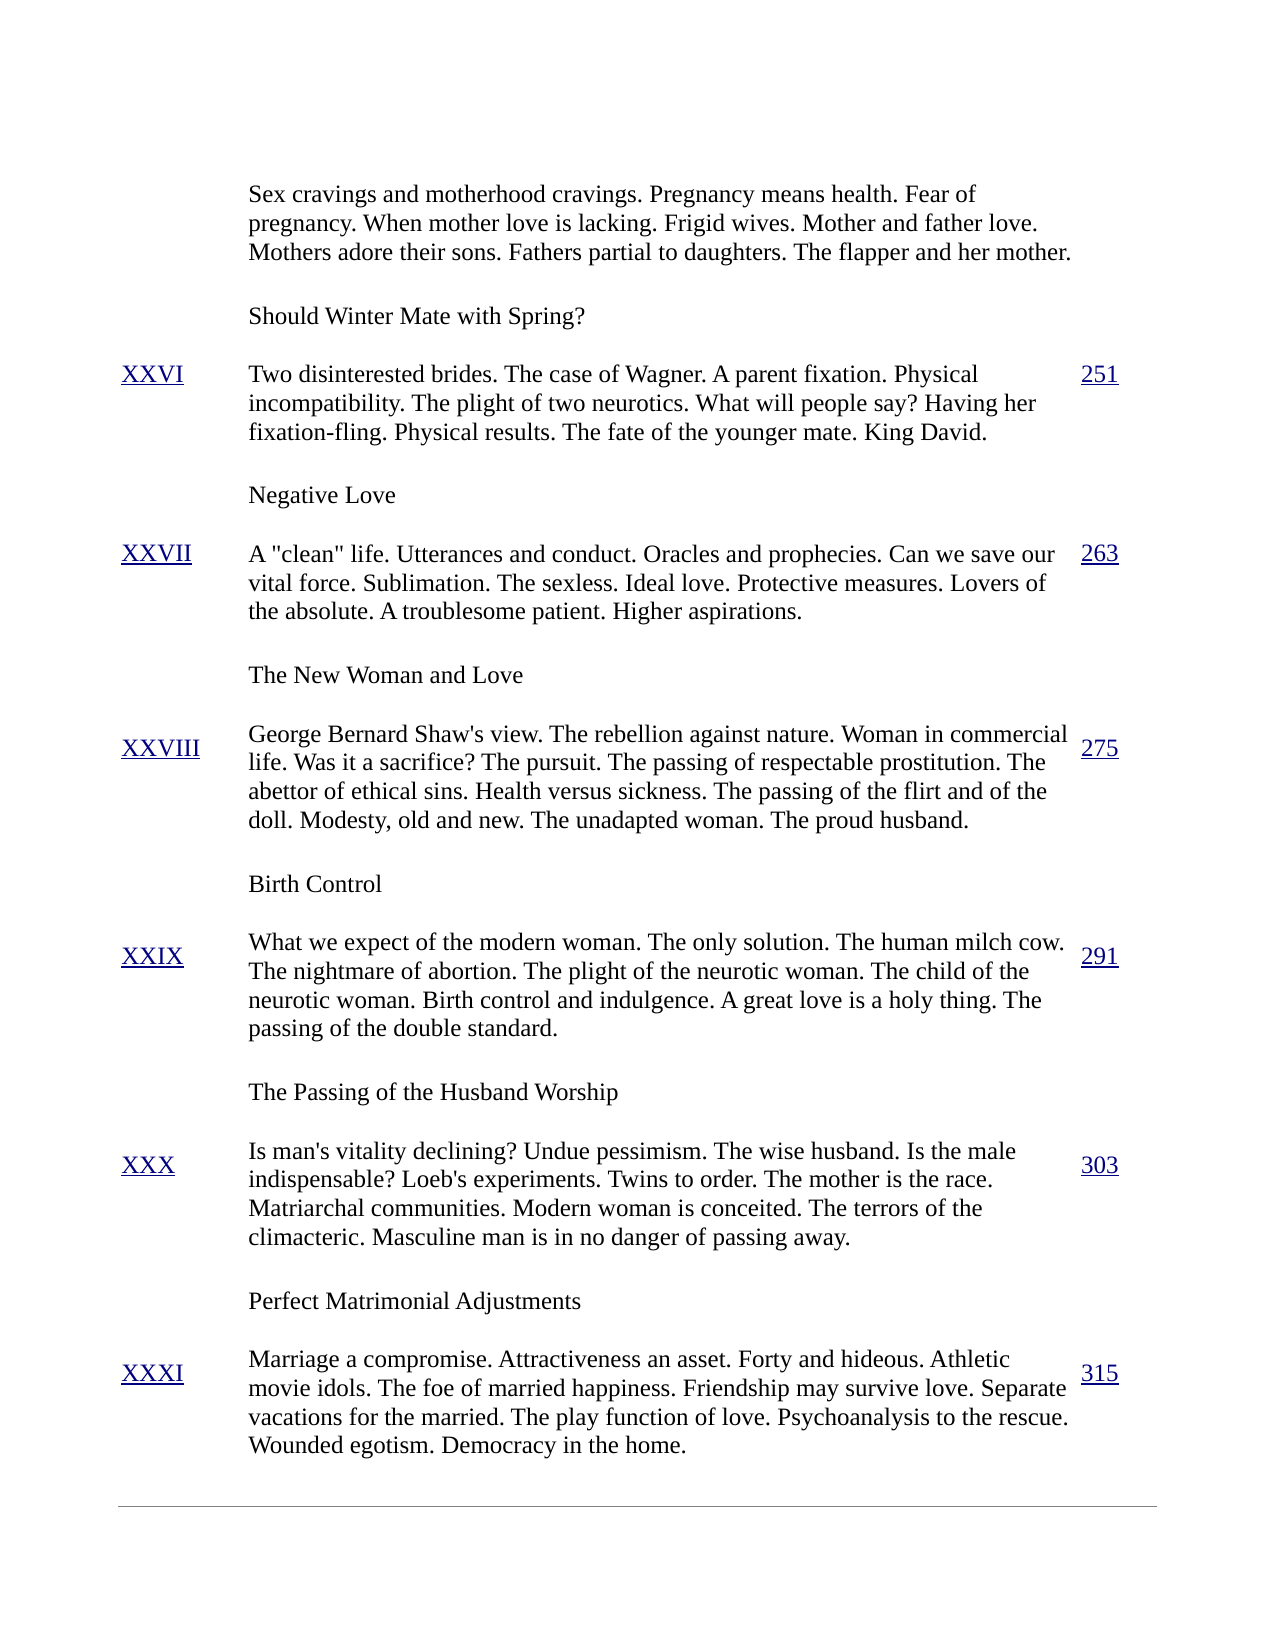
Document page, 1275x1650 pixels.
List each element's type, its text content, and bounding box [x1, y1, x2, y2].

table_cell 251 [1078, 298, 1157, 478]
table_cell [1078, 118, 1157, 298]
table_cell 263 [1078, 478, 1157, 657]
table_cell XXXI [118, 1283, 245, 1492]
table_cell XXVII [118, 478, 245, 657]
table_cell Sex cravings and motherhood cravings. Pregnancy means health. Fear of pregnancy. When mother love is lacking. Frigid wives. Mother and father love. Mothers adore their sons. Fathers partial to daughters. The flapper and her mother. [245, 118, 1078, 298]
table_cell Perfect Matrimonial Adjustments Marriage a compromise. Attractiveness an asset. Forty and hideous. Athletic movie idols. The foe of married happiness. Friendship may survive love. Separate vacations for the married. The play function of love. Psychoanalysis to the rescue. Wounded egotism. Democracy in the home. [245, 1283, 1078, 1492]
table_cell 275 [1078, 658, 1157, 866]
table_cell Negative Love A "clean" life. Utterances and conduct. Oracles and prophecies. Can we save our vital force. Sublimation. The sexless. Ideal love. Protective measures. Lovers of the absolute. A troublesome patient. Higher aspirations. [245, 478, 1078, 657]
table_cell Should Winter Mate with Spring? Two disinterested brides. The case of Wagner. A parent fixation. Physical incompatibility. The plight of two neurotics. What will people say? Having her fixation-fling. Physical results. The fate of the younger mate. King David. [245, 298, 1078, 478]
table_cell XXVI [118, 298, 245, 478]
table_cell The Passing of the Husband Worship Is man's vitality declining? Undue pessimism. The wise husband. Is the male indispensable? Loeb's experiments. Twins to order. The mother is the race. Matriarchal communities. Modern woman is conceited. The terrors of the climacteric. Masculine man is in no danger of passing away. [245, 1075, 1078, 1283]
table_cell 315 [1078, 1283, 1157, 1492]
table_cell XXVIII [118, 658, 245, 866]
table_cell XXX [118, 1075, 245, 1283]
table_cell The New Woman and Love George Bernard Shaw's view. The rebellion against nature. Woman in commercial life. Was it a sacrifice? The pursuit. The passing of respectable prostitution. The abettor of ethical sins. Health versus sickness. The passing of the flirt and of the doll. Modesty, old and new. The unadapted woman. The proud husband. [245, 658, 1078, 866]
table_cell Birth Control What we expect of the modern woman. The only solution. The human milch cow. The nightmare of abortion. The plight of the neurotic woman. The child of the neurotic woman. Birth control and indulgence. A great love is a holy thing. The passing of the double standard. [245, 866, 1078, 1074]
table_cell 291 [1078, 866, 1157, 1074]
table_cell 303 [1078, 1075, 1157, 1283]
table_cell XXIX [118, 866, 245, 1074]
table_cell [118, 118, 245, 298]
